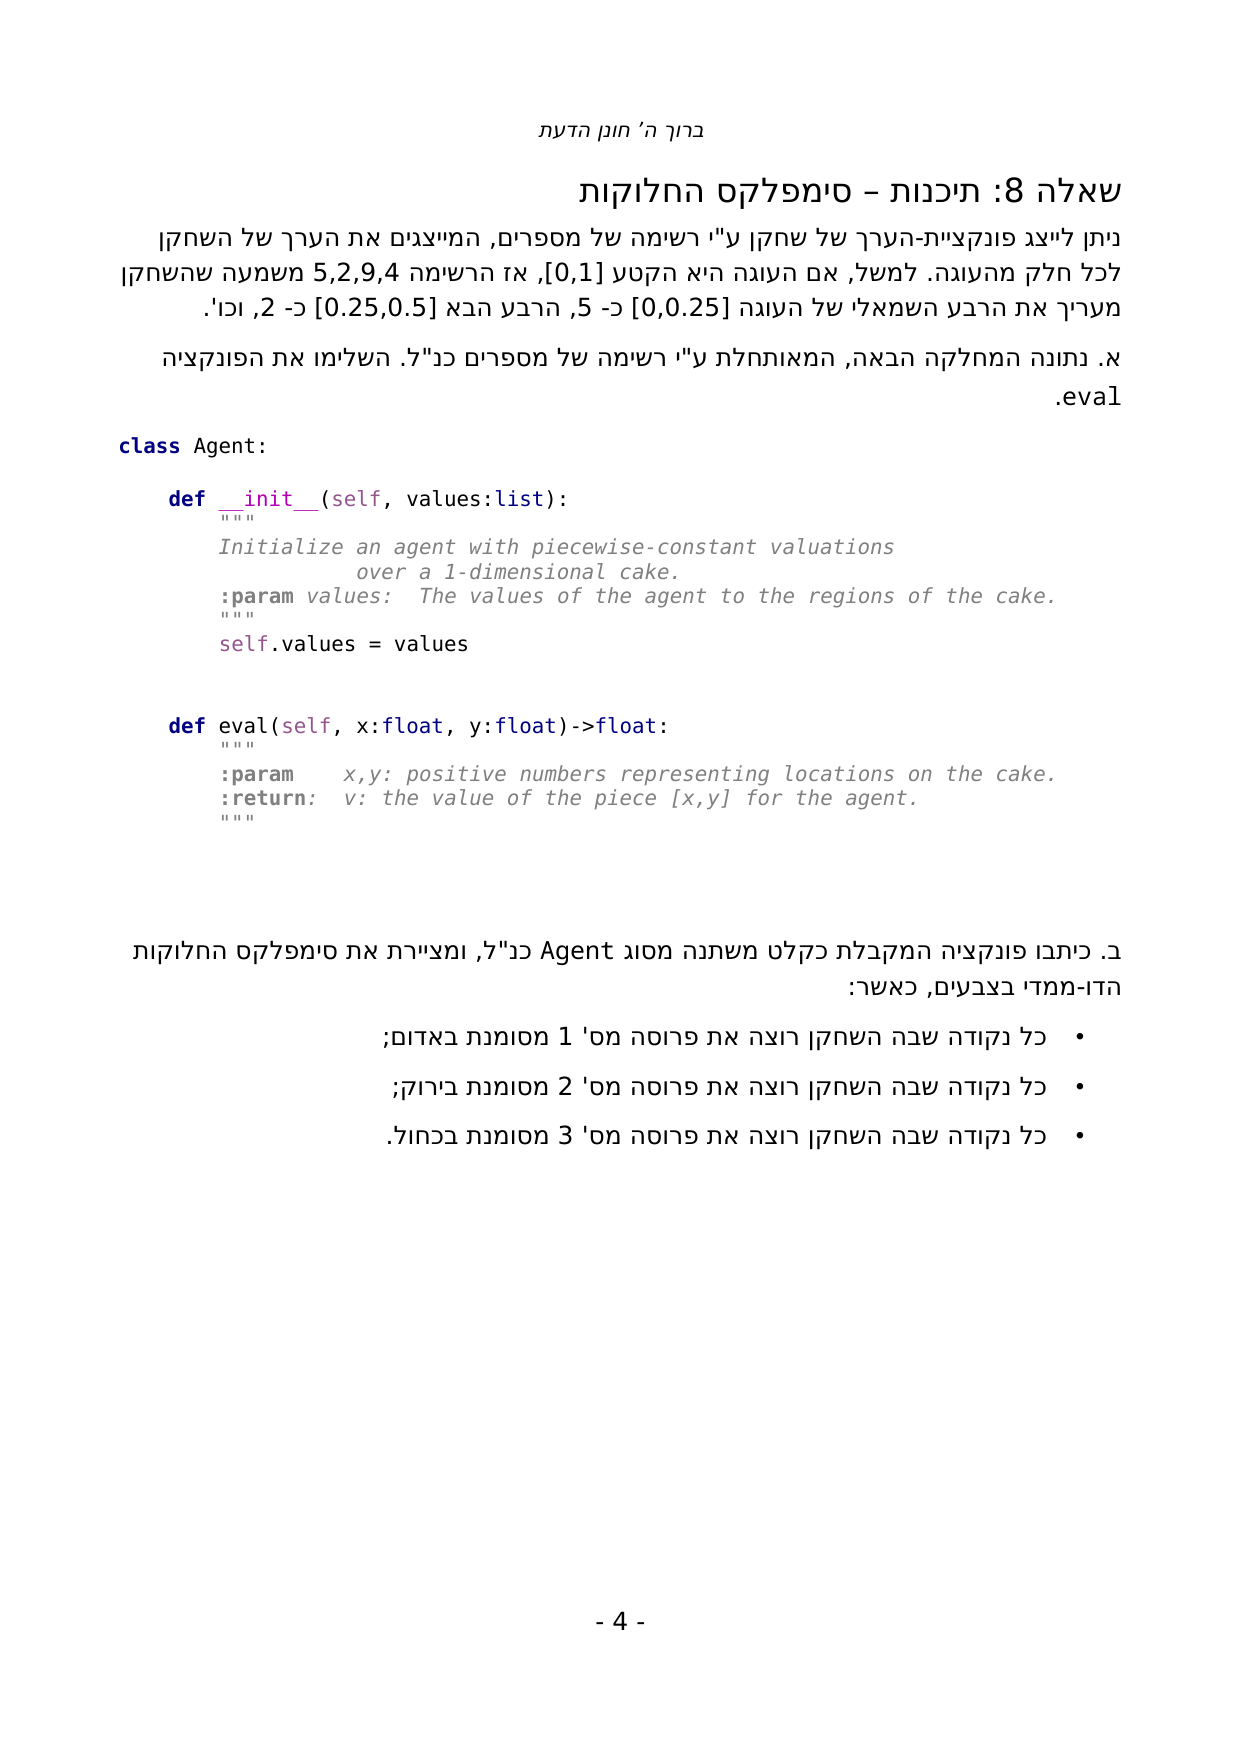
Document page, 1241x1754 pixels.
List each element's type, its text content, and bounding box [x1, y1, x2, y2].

text ב. כיתבו פונקציה המקבלת כקלט משתנה מסוג Agent כנ"ל, ומציירת את סימפלקס החלוקות הדו-ממדי בצבעים, כאשר: [118, 933, 1122, 1002]
list כל נקודה שבה השחקן רוצה את פרוסה מס' 1 מסומנת באדום; [118, 1022, 1084, 1051]
subtitle שאלה 8: תיכנות – סימפלקס החלוקות [118, 172, 1122, 211]
list כל נקודה שבה השחקן רוצה את פרוסה מס' 2 מסומנת בירוק; [118, 1072, 1084, 1101]
text א. נתונה המחלקה הבאה, המאותחלת ע"י רשימה של מספרים כנ"ל. השלימו את הפונקציה eval. [118, 343, 1122, 413]
text class Agent: def __init__(self, values:list): """ Initialize an agent with piecewise-constant valuations [118, 434, 1122, 560]
text ניתן לייצג פונקציית-הערך של שחקן ע"י רשימה של מספרים, המייצגים את הערך של השחקן לכל חלק מהעוגה. למשל, אם העוגה היא הקטע [0,1], אז הרשימה 5,2,9,4 משמעה שהשחקן מעריך את הרבע השמאלי של העוגה [0,0.25] כ- 5, הרבע הבא [0.25,0.5] כ- 2, וכו'. [118, 223, 1122, 322]
text over a 1-dimensional cake. :param values: The values of the agent to the regions of the cake. """ self.values = values def eval(self, x:float, y:float)->float: """ :param x,y: positive numbers representing locations on the cake. :return: v: the value of the piece [x,y] for the agent. """ [118, 560, 1122, 863]
list כל נקודה שבה השחקן רוצה את פרוסה מס' 3 מסומנת בכחול. [118, 1121, 1084, 1151]
